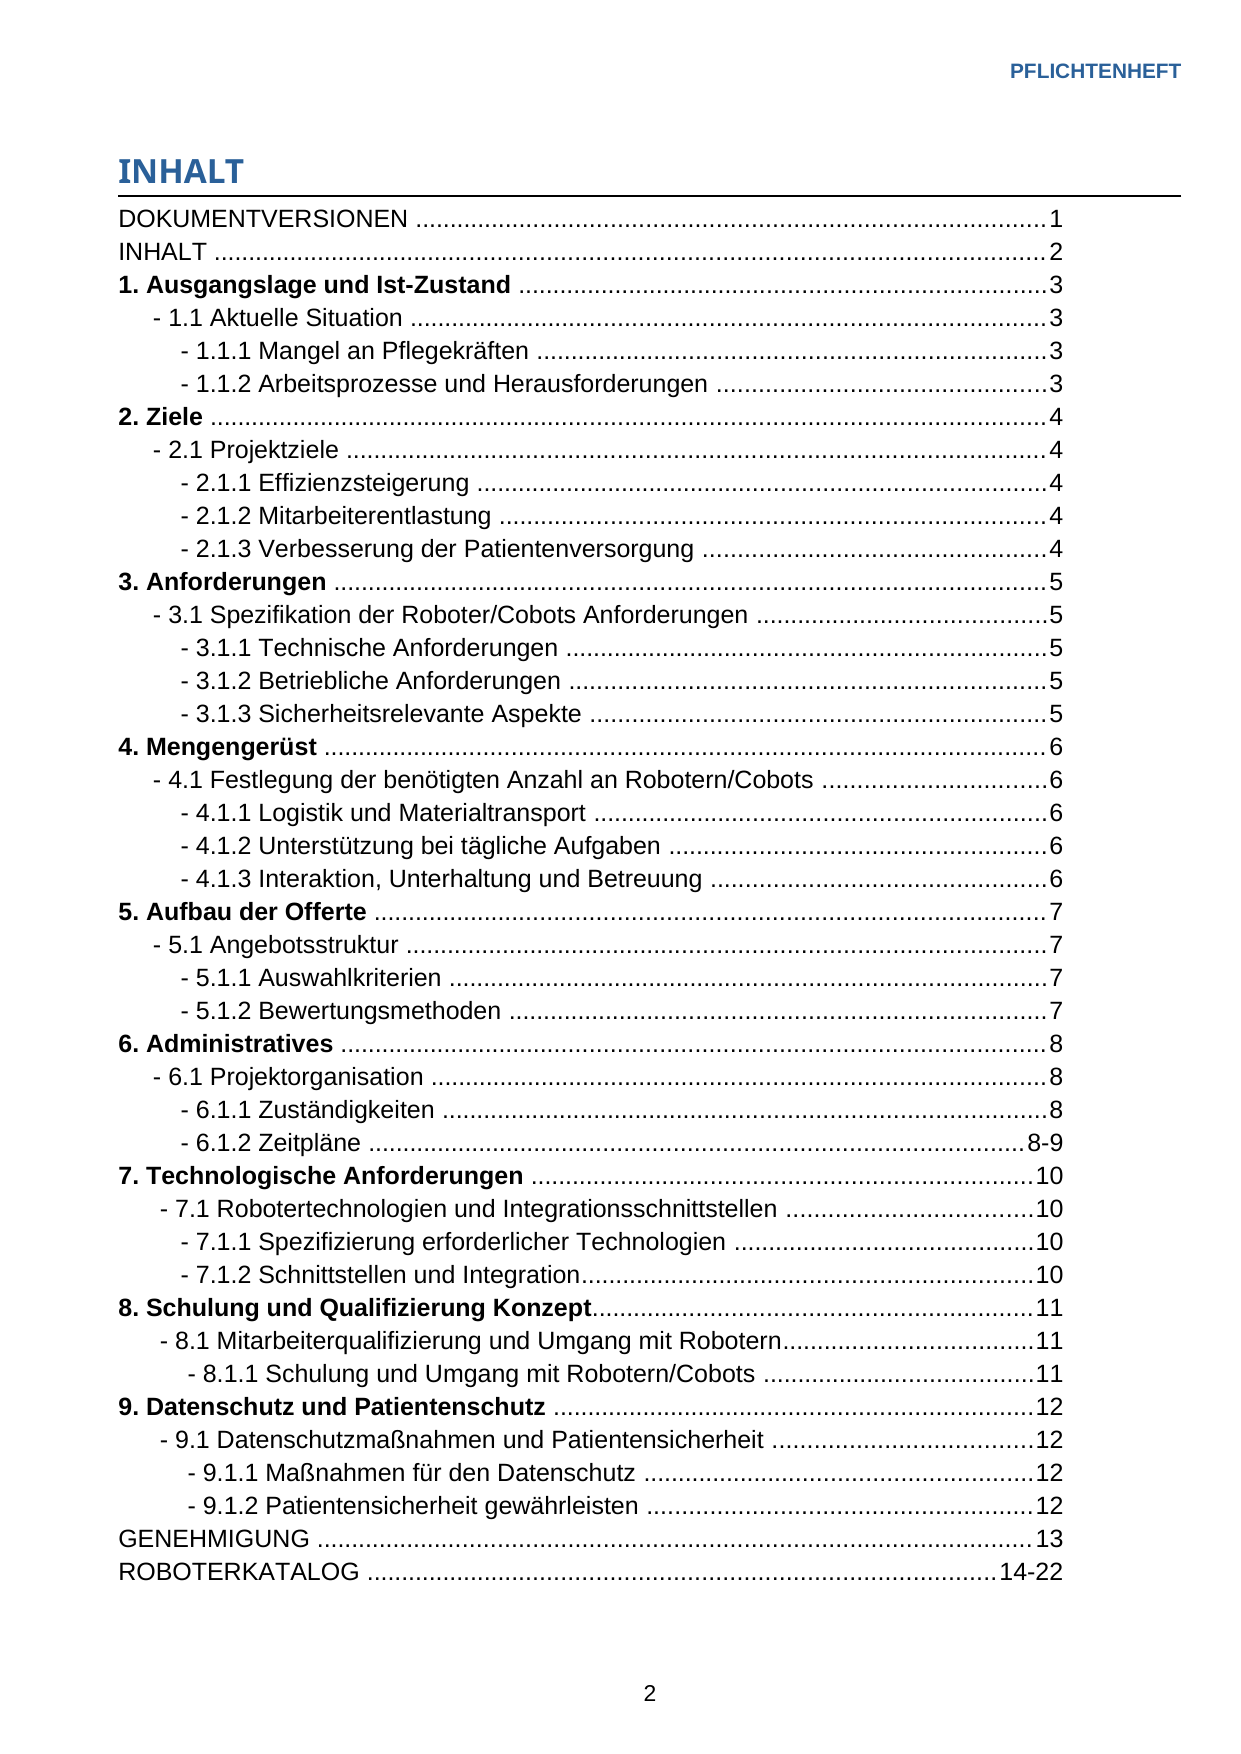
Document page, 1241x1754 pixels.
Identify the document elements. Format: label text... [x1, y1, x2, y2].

text - 1.1.2 Arbeitsprozesse und Herausforderungen 3 [118, 369, 1181, 397]
text - 9.1.2 Patientensicherheit gewährleisten 12 [118, 1491, 1181, 1520]
text - 2.1.1 Effizienzsteigerung 4 [118, 468, 1181, 496]
text - 9.1 Datenschutzmaßnahmen und Patientensicherheit 12 [118, 1425, 1181, 1454]
text - 4.1.3 Interaktion, Unterhaltung und Betreuung 6 [118, 864, 1181, 893]
text - 1.1 Aktuelle Situation 3 [118, 303, 1181, 331]
text - 4.1 Festlegung der benötigten Anzahl an Robotern/Cobots 6 [118, 765, 1181, 794]
text - 3.1.2 Betriebliche Anforderungen 5 [118, 666, 1181, 694]
subtitle INHALT [118, 148, 1181, 195]
text - 8.1.1 Schulung und Umgang mit Robotern/Cobots 11 [118, 1359, 1181, 1388]
text - 7.1.1 Spezifizierung erforderlicher Technologien 10 [118, 1227, 1181, 1256]
text DOKUMENTVERSIONEN 1 [118, 203, 1181, 232]
text - 6.1.2 Zeitpläne 8-9 [118, 1128, 1181, 1157]
text 3. Anforderungen 5 [118, 567, 1181, 596]
text GENEHMIGUNG 13 [118, 1524, 1181, 1553]
text - 4.1.1 Logistik und Materialtransport 6 [118, 798, 1181, 827]
text - 4.1.2 Unterstützung bei tägliche Aufgaben 6 [118, 831, 1181, 860]
text - 9.1.1 Maßnahmen für den Datenschutz 12 [118, 1458, 1181, 1487]
text - 5.1 Angebotsstruktur 7 [118, 930, 1181, 959]
text - 1.1.1 Mangel an Pflegekräften 3 [118, 336, 1181, 364]
text 4. Mengengerüst 6 [118, 732, 1181, 761]
text - 6.1.1 Zuständigkeiten 8 [118, 1095, 1181, 1124]
text - 2.1 Projektziele 4 [118, 435, 1181, 463]
text 7. Technologische Anforderungen 10 [118, 1161, 1181, 1190]
text INHALT 2 [118, 237, 1181, 265]
text - 2.1.2 Mitarbeiterentlastung 4 [118, 501, 1181, 529]
text - 3.1 Spezifikation der Roboter/Cobots Anforderungen 5 [118, 600, 1181, 628]
text - 7.1 Robotertechnologien und Integrationsschnittstellen 10 [118, 1194, 1181, 1223]
text - 5.1.2 Bewertungsmethoden 7 [118, 996, 1181, 1025]
text - 3.1.1 Technische Anforderungen 5 [118, 633, 1181, 662]
text - 6.1 Projektorganisation 8 [118, 1062, 1181, 1091]
text - 3.1.3 Sicherheitsrelevante Aspekte 5 [118, 699, 1181, 728]
text 9. Datenschutz und Patientenschutz 12 [118, 1392, 1181, 1421]
text 5. Aufbau der Offerte 7 [118, 897, 1181, 926]
text ROBOTERKATALOG 14-22 [118, 1557, 1181, 1586]
text 2. Ziele 4 [118, 402, 1181, 430]
text - 5.1.1 Auswahlkriterien 7 [118, 963, 1181, 992]
text - 2.1.3 Verbesserung der Patientenversorgung 4 [118, 534, 1181, 562]
text - 8.1 Mitarbeiterqualifizierung und Umgang mit Robotern 11 [118, 1326, 1181, 1355]
text 6. Administratives 8 [118, 1029, 1181, 1058]
text - 7.1.2 Schnittstellen und Integration 10 [118, 1260, 1181, 1289]
text 8. Schulung und Qualifizierung Konzept 11 [118, 1293, 1181, 1322]
text 1. Ausgangslage und Ist-Zustand 3 [118, 269, 1181, 298]
